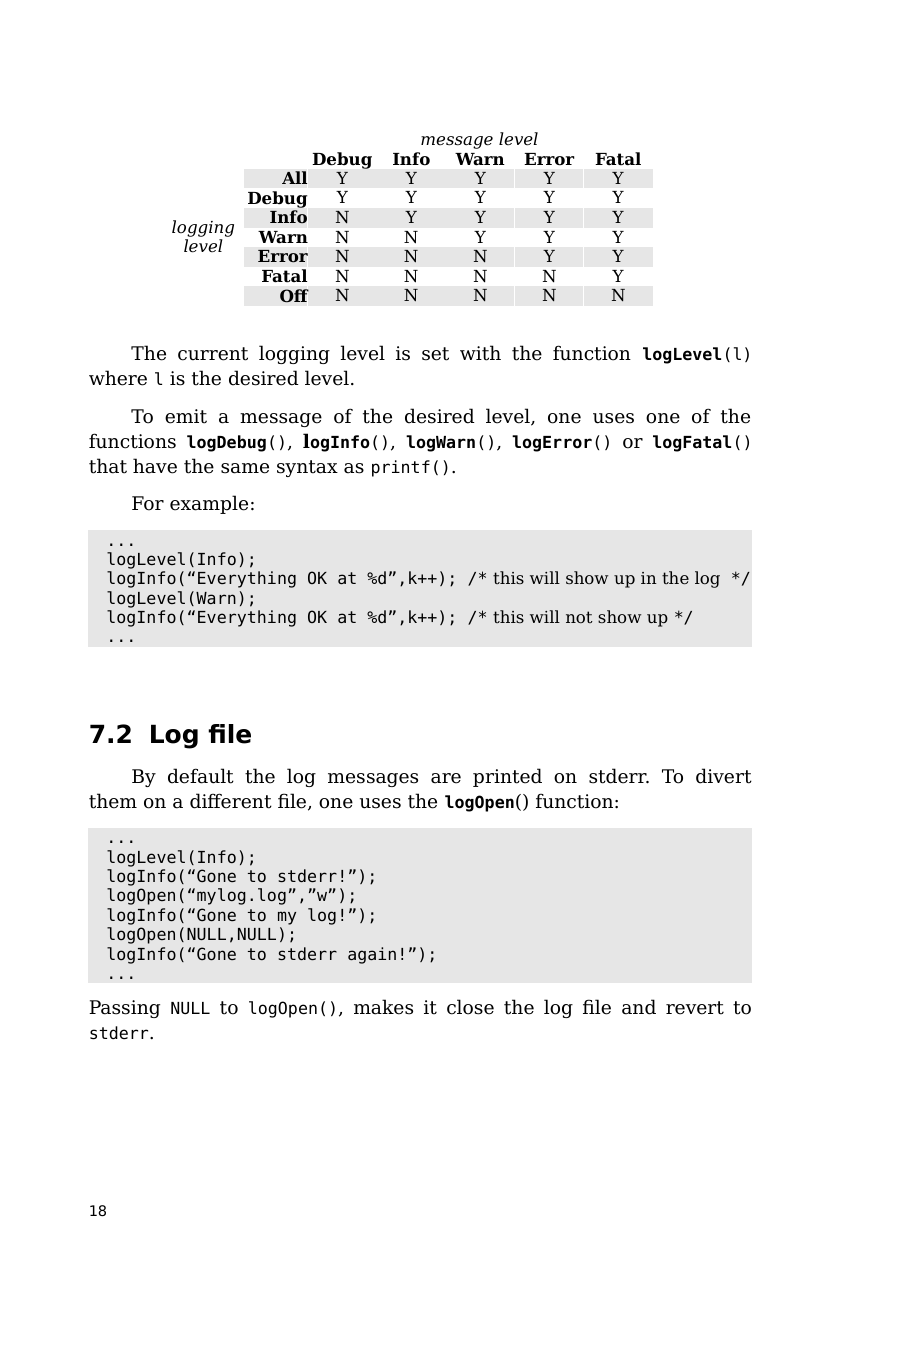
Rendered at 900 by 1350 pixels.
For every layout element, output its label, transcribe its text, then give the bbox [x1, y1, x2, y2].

text logInfo(“Gone to stderr again!”); [88, 944, 752, 964]
table_cell Y [515, 208, 583, 228]
table_cell Info [244, 208, 307, 228]
table_cell N [377, 247, 446, 267]
table_cell Fatal [584, 149, 653, 169]
table_cell Y [446, 228, 514, 247]
table_cell N [515, 286, 583, 306]
table_cell [653, 267, 752, 286]
table_cell N [308, 247, 377, 267]
table_cell Y [377, 189, 446, 208]
table_cell Debug [308, 149, 377, 169]
table_cell Y [584, 208, 653, 228]
table_cell Y [515, 247, 583, 267]
table_cell N [515, 267, 583, 286]
table_cell All [244, 169, 307, 188]
table_cell [89, 169, 164, 306]
table_cell Y [446, 189, 514, 208]
table_cell Warn [244, 228, 307, 247]
table_cell Info [377, 149, 446, 169]
table_cell N [308, 267, 377, 286]
table_cell N [446, 286, 514, 306]
text logInfo(“Gone to stderr!”); [88, 867, 752, 886]
table_header [164, 130, 243, 149]
text By default the log messages are printed on stderr. To divert them on a different file, one uses the logOpen() function: [88, 766, 752, 813]
text logOpen(“mylog.log”,”w”); [88, 886, 752, 906]
table_cell Y [446, 169, 514, 188]
table_cell Warn [446, 149, 514, 169]
table_cell [653, 228, 752, 247]
table_cell [653, 247, 752, 267]
table_cell [653, 169, 752, 188]
subtitle Log file [88, 720, 752, 749]
table_cell [244, 149, 307, 169]
text ... [88, 828, 752, 848]
text logInfo(“Gone to my log!”); [88, 906, 752, 925]
text To emit a message of the desired level, one uses one of the functions logDebug(), logInfo(), logWarn(), logError() or logFatal() that have the same syntax as printf(). [88, 406, 752, 477]
table_cell N [446, 247, 514, 267]
table_cell Y [308, 169, 377, 188]
text ... [88, 530, 752, 550]
text logInfo(“Everything OK at %d”,k++); /* this will not show up */ [88, 608, 752, 627]
table_cell Y [515, 169, 583, 188]
table_cell Fatal [244, 267, 307, 286]
table_cell [653, 286, 752, 306]
table_cell Error [244, 247, 307, 267]
text ... [88, 627, 752, 647]
table_cell logging level [164, 169, 243, 306]
text Passing NULL to logOpen(), makes it close the log file and revert to stderr. [88, 997, 752, 1044]
table_header [653, 130, 752, 149]
table_cell Y [377, 169, 446, 188]
table_cell [653, 149, 752, 169]
table_cell N [377, 228, 446, 247]
table_cell Y [308, 189, 377, 208]
table_cell Off [244, 286, 307, 306]
text logLevel(Warn); [88, 588, 752, 608]
text logOpen(NULL,NULL); [88, 925, 752, 944]
table_cell Y [584, 169, 653, 188]
text logLevel(Info); [88, 550, 752, 569]
table_cell N [584, 286, 653, 306]
table_cell Y [584, 247, 653, 267]
table_cell [653, 208, 752, 228]
table_cell N [377, 286, 446, 306]
table_cell Debug [244, 189, 307, 208]
table_cell N [308, 228, 377, 247]
table_cell Y [515, 189, 583, 208]
table_header [244, 130, 307, 149]
text logInfo(“Everything OK at %d”,k++); /* this will show up in the log */ [88, 569, 752, 588]
text The current logging level is set with the function logLevel(l) where l is the desired level. [88, 343, 752, 390]
table_header [89, 130, 164, 149]
table_cell Y [584, 267, 653, 286]
table_cell Y [377, 208, 446, 228]
table_cell Y [515, 228, 583, 247]
text For example: [88, 493, 752, 515]
text ... [88, 964, 752, 983]
table_cell N [446, 267, 514, 286]
table_cell N [308, 208, 377, 228]
table_cell N [377, 267, 446, 286]
table_cell Y [446, 208, 514, 228]
table_cell [653, 189, 752, 208]
table_cell Y [584, 228, 653, 247]
text logLevel(Info); [88, 848, 752, 867]
table_cell [164, 149, 243, 169]
table_cell [89, 149, 164, 169]
table_header message level [308, 130, 653, 149]
table_cell N [308, 286, 377, 306]
table_cell Y [584, 189, 653, 208]
table_cell Error [515, 149, 583, 169]
